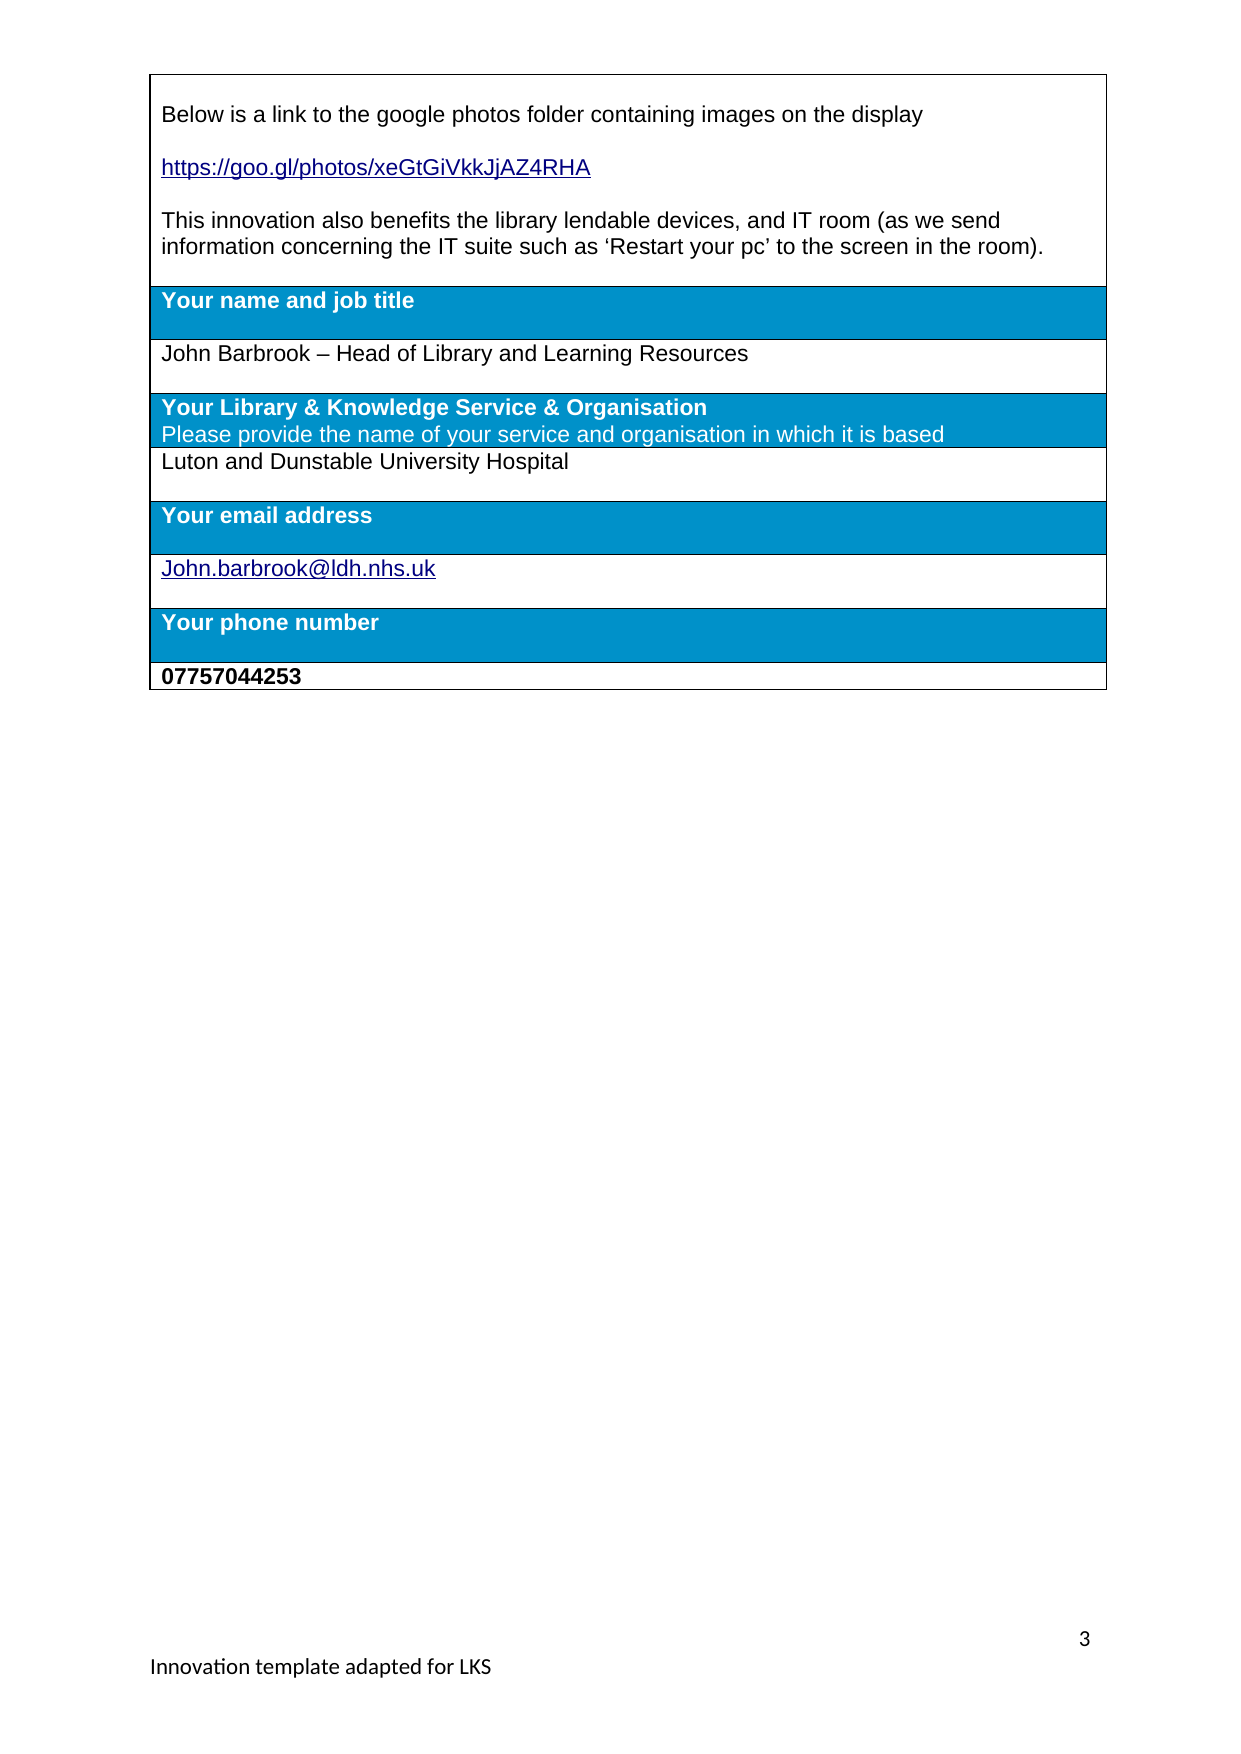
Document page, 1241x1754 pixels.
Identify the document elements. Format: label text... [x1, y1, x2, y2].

table_cell 07757044253 [151, 663, 1106, 689]
table_cell John Barbrook – Head of Library and Learning Resources location within HEE [151, 340, 1106, 393]
table_cell Your name and job title [151, 287, 1106, 339]
table_cell Below is a link to the google photos folder containing images on the display https://goo.gl/photos/xeGtGiVkkJjAZ4RHA This innovation also benefits the library lendable devices, and IT room (as we send information concerning the IT suite such as ‘Restart your pc’ to the screen in the room). [151, 75, 1106, 286]
table_cell John.barbrook@ldh.nhs.uk [151, 555, 1106, 608]
table_cell Your phone number [151, 609, 1106, 662]
table_cell Your Library & Knowledge Service & Organisation Please provide the name of your service and organisation in which it is based [151, 394, 1106, 447]
table_cell Luton and Dunstable University Hospital [151, 448, 1106, 501]
table_cell Your email address [151, 502, 1106, 554]
